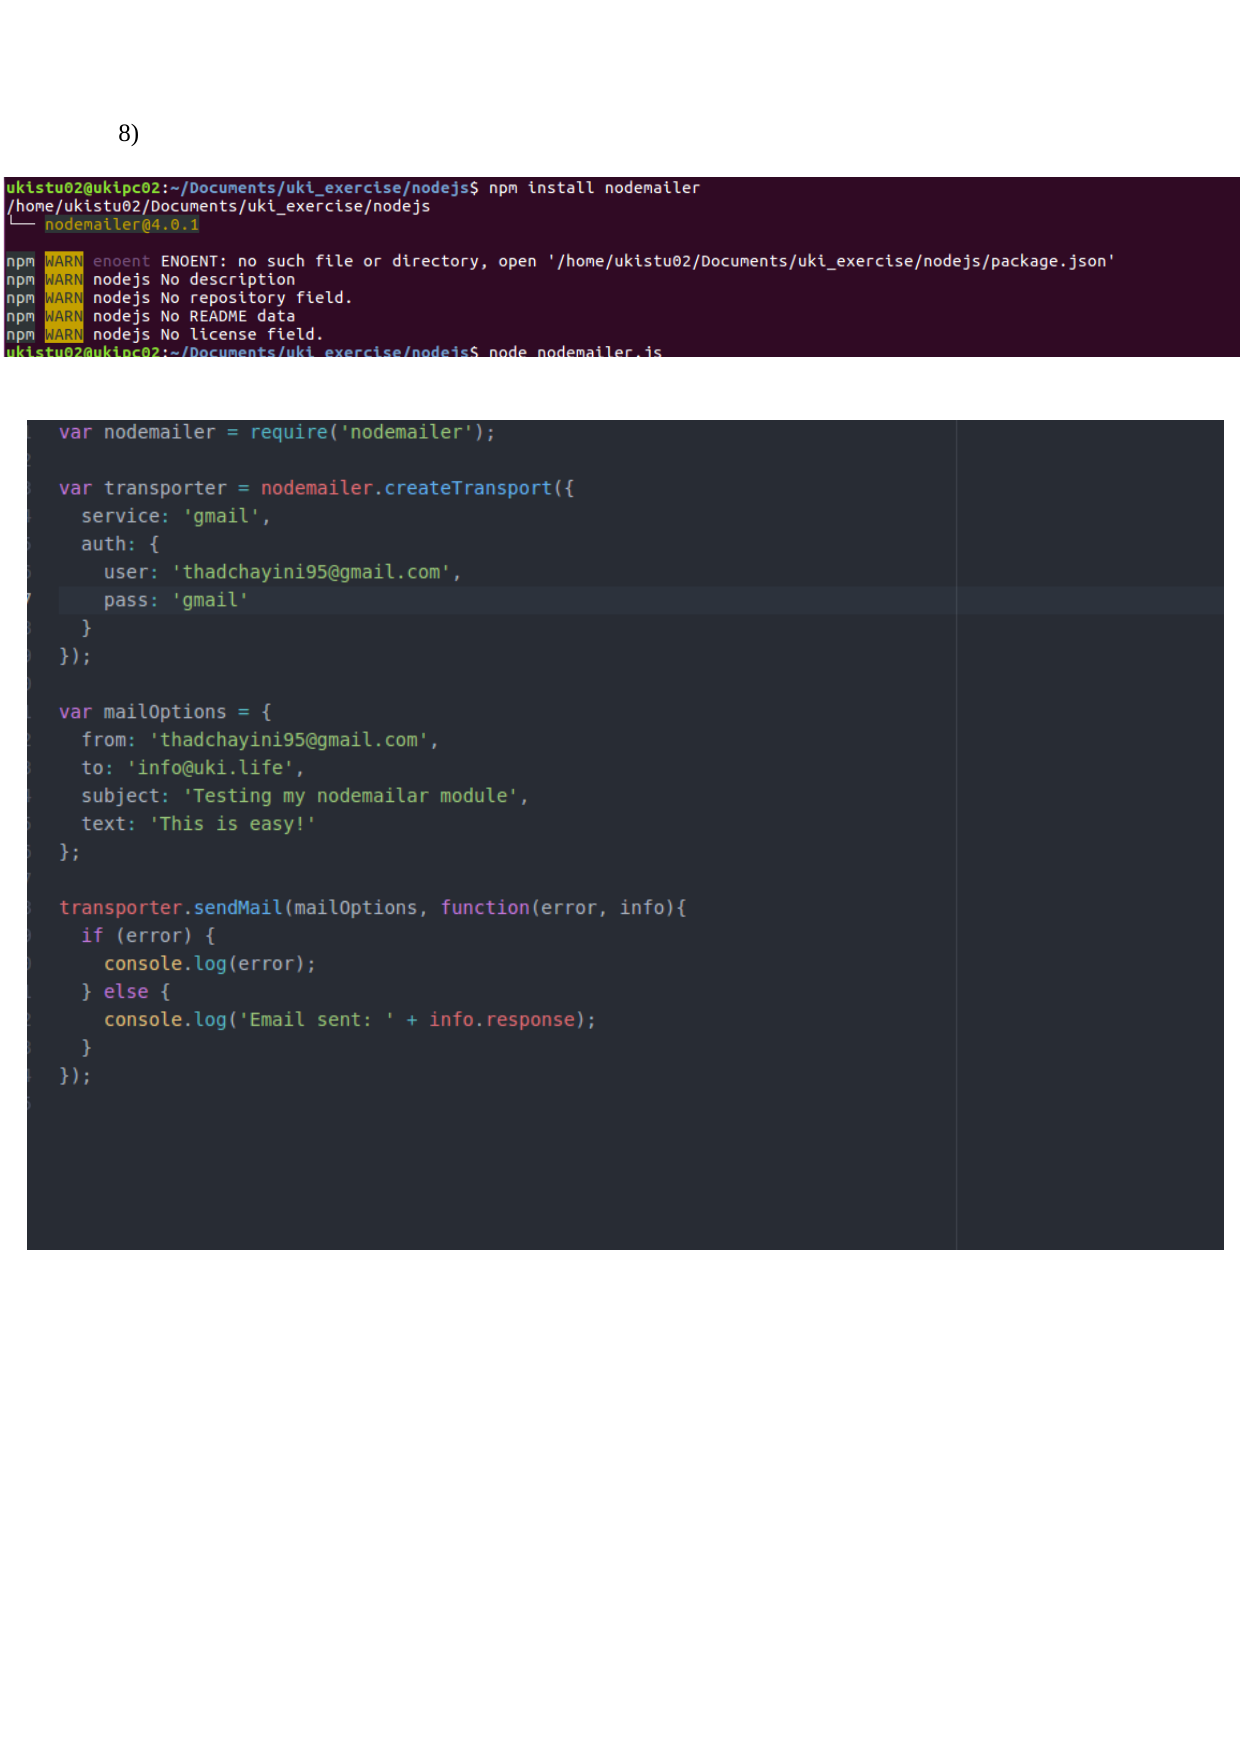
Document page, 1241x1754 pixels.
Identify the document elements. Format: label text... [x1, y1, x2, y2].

text 8) [118, 118, 1122, 147]
picture [27, 420, 1224, 1250]
picture [3, 177, 1240, 357]
